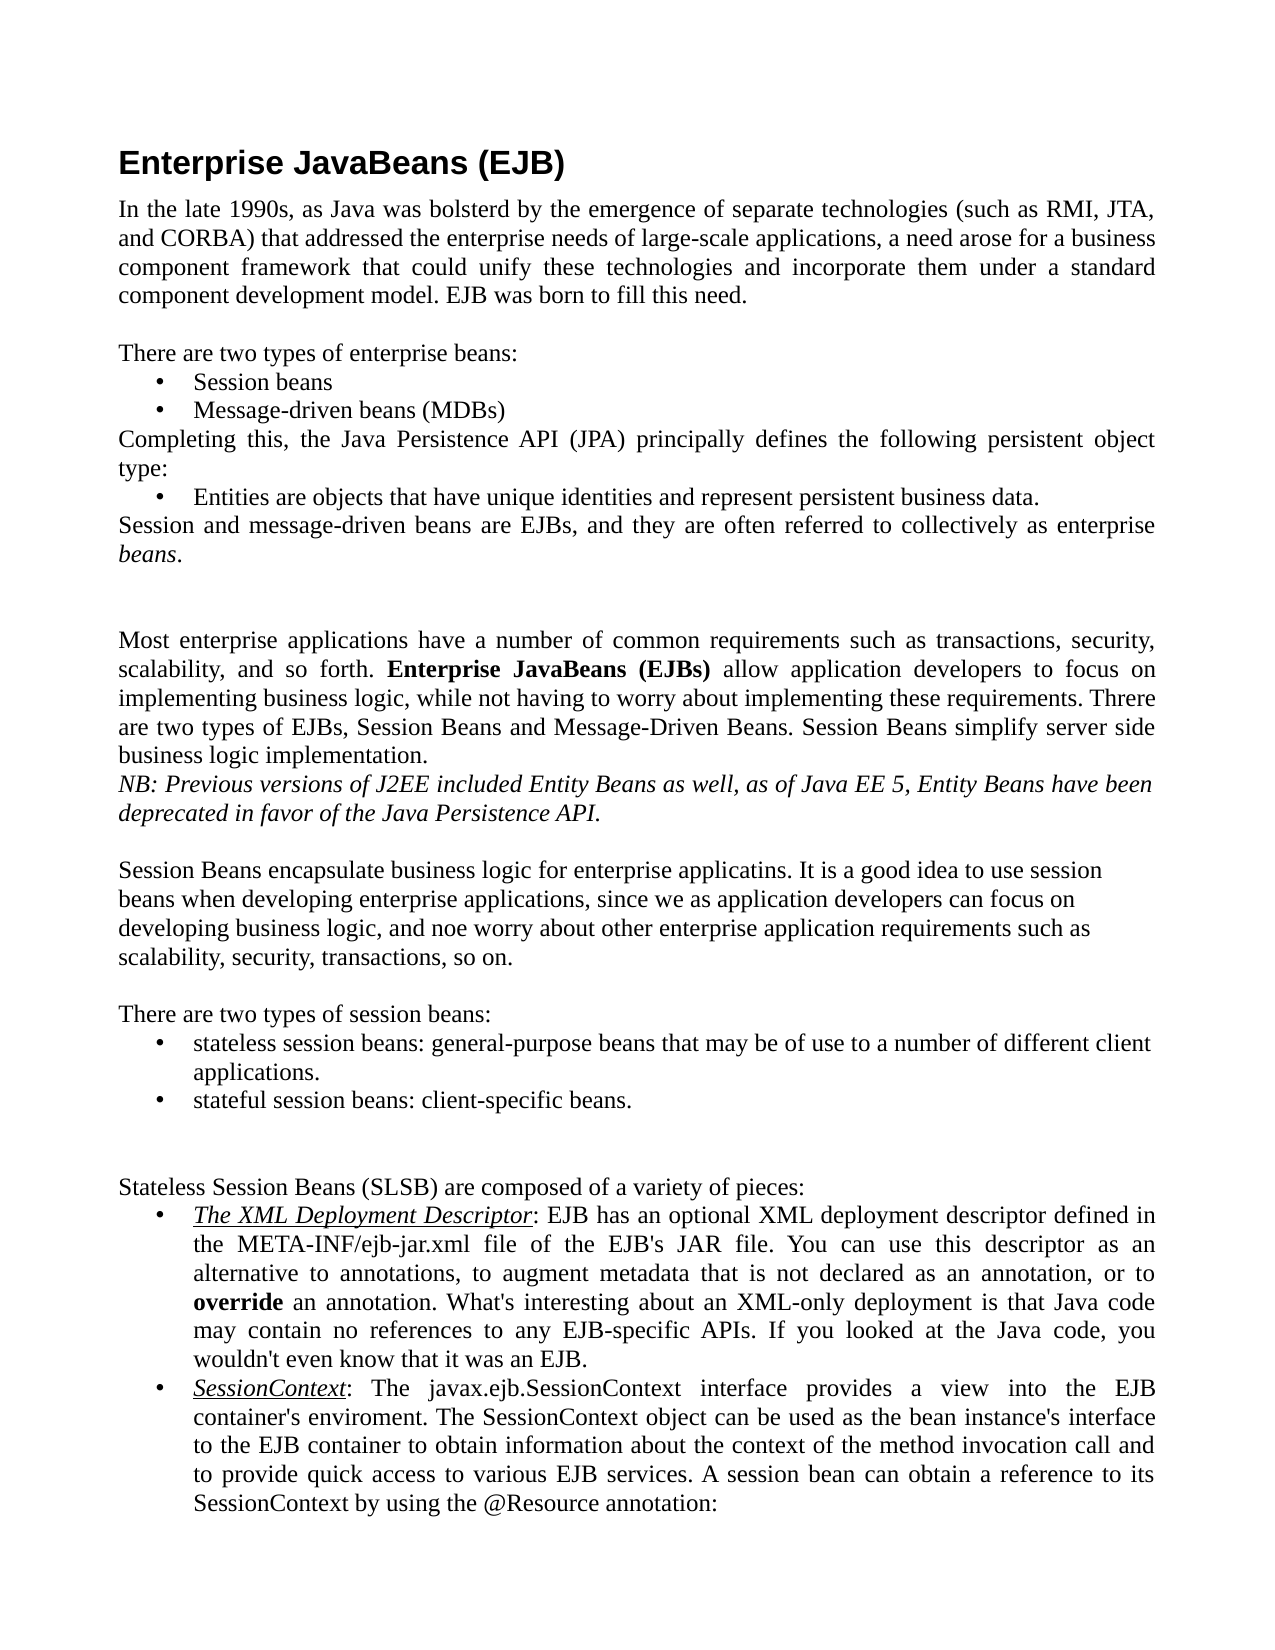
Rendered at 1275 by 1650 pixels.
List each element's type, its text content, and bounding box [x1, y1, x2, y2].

text There are two types of enterprise beans: [118, 338, 1157, 367]
list stateless session beans: general-purpose beans that may be of use to a number of different client applications. [156, 1028, 1157, 1086]
list SessionContext: The javax.ejb.SessionContext interface provides a view into the EJB container's enviroment. The SessionContext object can be used as the bean instance's interface to the EJB container to obtain information about the context of the method invocation call and to provide quick access to various EJB services. A session bean can obtain a reference to its SessionContext by using the @Resource annotation: [156, 1373, 1157, 1517]
text Completing this, the Java Persistence API (JPA) principally defines the following persistent object type: [118, 424, 1157, 482]
text NB: Previous versions of J2EE included Entity Beans as well, as of Java EE 5, Entity Beans have been deprecated in favor of the Java Persistence API. [118, 769, 1157, 827]
text In the late 1990s, as Java was bolsterd by the emergence of separate technologies (such as RMI, JTA, and CORBA) that addressed the enterprise needs of large-scale applications, a need arose for a business component framework that could unify these technologies and incorporate them under a standard component development model. EJB was born to fill this need. [118, 194, 1157, 309]
subtitle Enterprise JavaBeans (EJB) [118, 143, 1157, 182]
text Most enterprise applications have a number of common requirements such as transactions, security, scalability, and so forth. Enterprise JavaBeans (EJBs) allow application developers to focus on implementing business logic, while not having to worry about implementing these requirements. Threre are two types of EJBs, Session Beans and Message-Driven Beans. Session Beans simplify server side business logic implementation. [118, 626, 1157, 769]
list The XML Deployment Descriptor: EJB has an optional XML deployment descriptor defined in the META-INF/ejb-jar.xml file of the EJB's JAR file. You can use this descriptor as an alternative to annotations, to augment metadata that is not declared as an annotation, or to override an annotation. What's interesting about an XML-only deployment is that Java code may contain no references to any EJB-specific APIs. If you looked at the Java code, you wouldn't even know that it was an EJB. [156, 1201, 1157, 1373]
list Entities are objects that have unique identities and represent persistent business data. [156, 482, 1157, 511]
list Session beans [156, 367, 1157, 396]
text Session and message-driven beans are EJBs, and they are often referred to collectively as enterprise beans. [118, 511, 1157, 568]
text Session Beans encapsulate business logic for enterprise applicatins. It is a good idea to use session beans when developing enterprise applications, since we as application developers can focus on developing business logic, and noe worry about other enterprise application requirements such as scalability, security, transactions, so on. [118, 856, 1157, 971]
text Stateless Session Beans (SLSB) are composed of a variety of pieces: [118, 1172, 1157, 1201]
list Message-driven beans (MDBs) [156, 396, 1157, 424]
text There are two types of session beans: [118, 999, 1157, 1028]
list stateful session beans: client-specific beans. [156, 1086, 1157, 1114]
